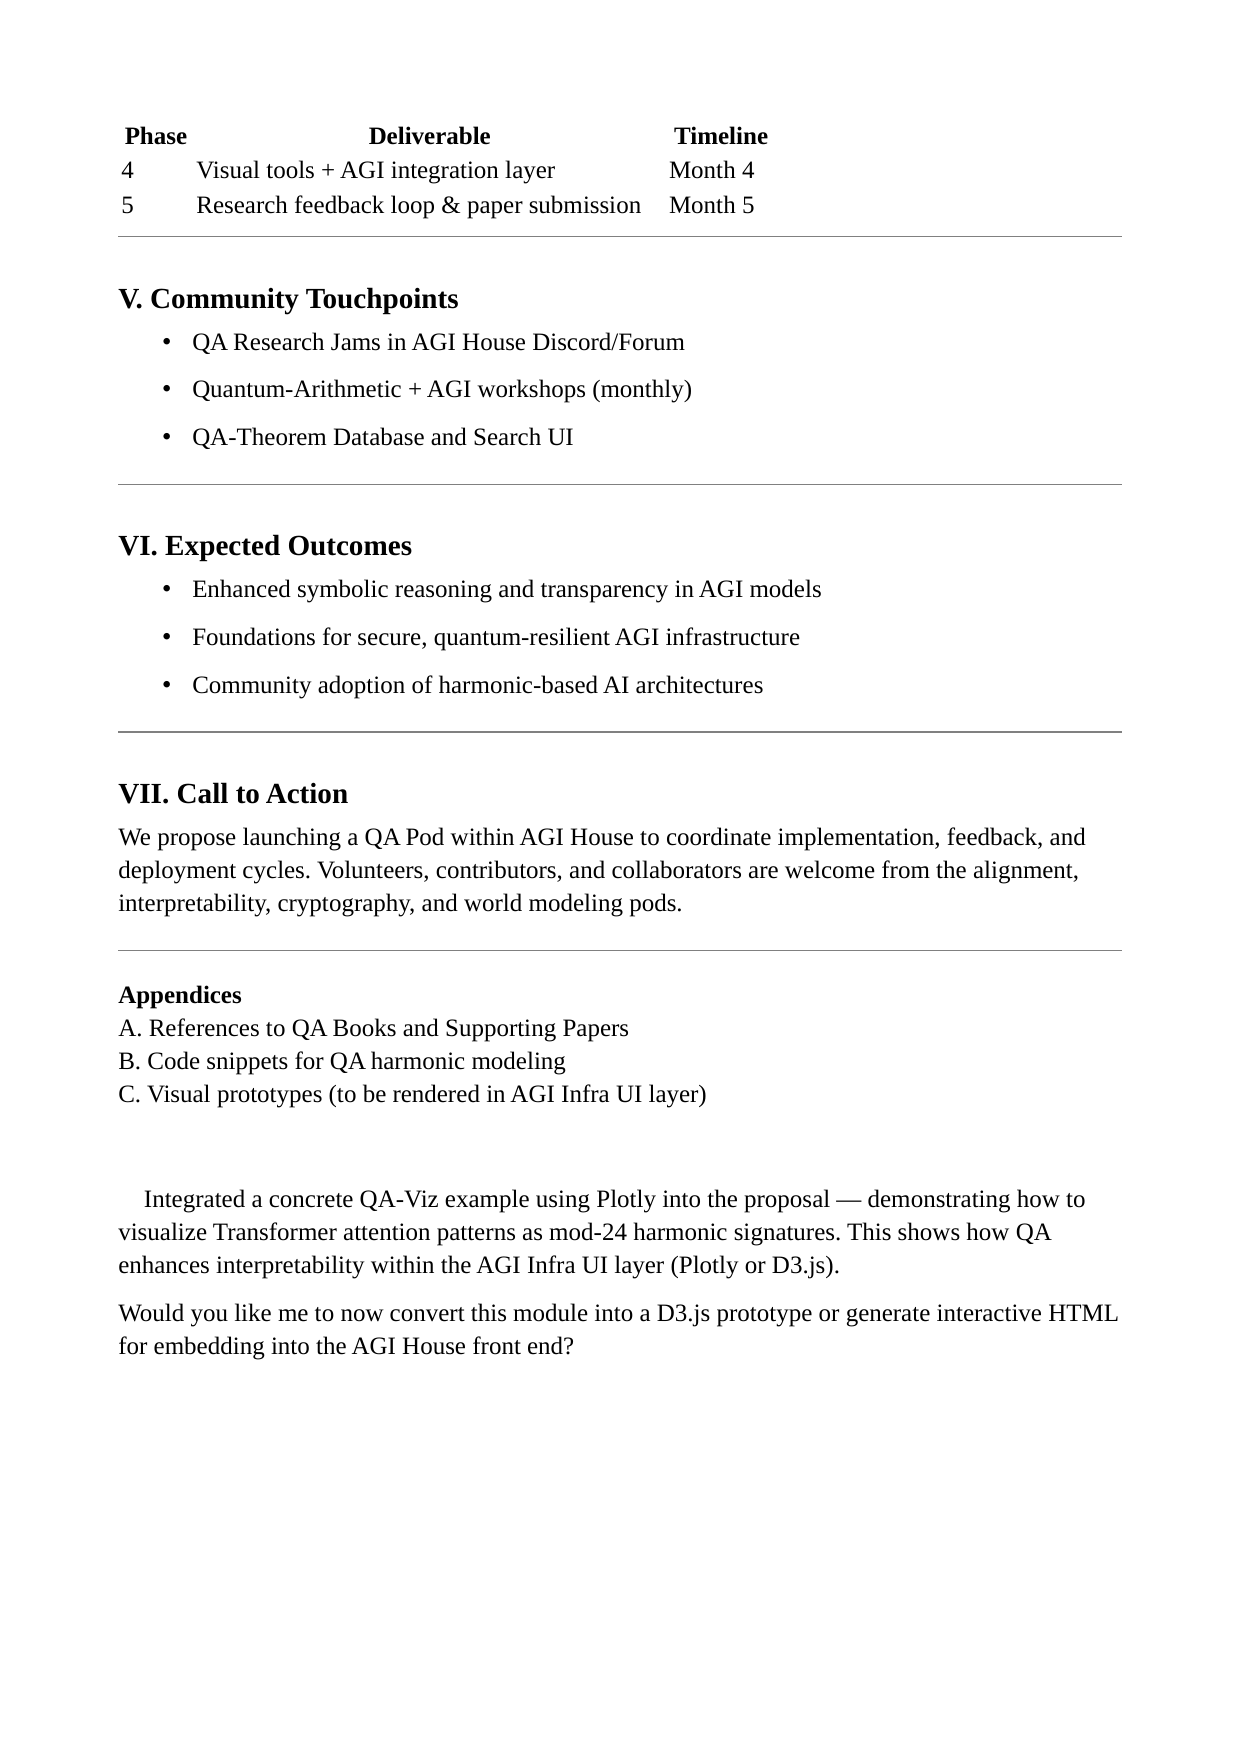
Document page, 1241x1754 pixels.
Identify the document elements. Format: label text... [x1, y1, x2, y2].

text We propose launching a QA Pod within AGI House to coordinate implementation, feedback, and deployment cycles. Volunteers, contributors, and collaborators are welcome from the alignment, interpretability, cryptography, and world modeling pods. [118, 822, 1122, 917]
list Foundations for secure, quantum-resilient AGI infrastructure [162, 622, 1122, 651]
table_header Phase [118, 118, 193, 153]
table_cell 4 [118, 153, 193, 187]
list Enhanced symbolic reasoning and transparency in AGI models [162, 574, 1122, 603]
list Community adoption of harmonic-based AI architectures [162, 670, 1122, 698]
list Quantum-Arithmetic + AGI workshops (monthly) [162, 374, 1122, 403]
table_cell Month 5 [666, 187, 776, 222]
table_cell Month 4 [666, 153, 776, 187]
list QA Research Jams in AGI House Discord/Forum [162, 327, 1122, 356]
table_header Deliverable [193, 118, 666, 153]
text ✅ Integrated a concrete QA-Viz example using Plotly into the proposal — demonstrating how to visualize Transformer attention patterns as mod-24 harmonic signatures. This shows how QA enhances interpretability within the AGI Infra UI layer (Plotly or D3.js). [118, 1184, 1122, 1279]
list QA-Theorem Database and Search UI [162, 422, 1122, 451]
text Appendices A. References to QA Books and Supporting Papers B. Code snippets for QA harmonic modeling C. Visual prototypes (to be rendered in AGI Infra UI layer) [118, 980, 1122, 1108]
subtitle VI. Expected Outcomes [118, 528, 1122, 562]
table_cell Visual tools + AGI integration layer [193, 153, 666, 187]
text Would you like me to now convert this module into a D3.js prototype or generate interactive HTML for embedding into the AGI House front end? [118, 1298, 1122, 1360]
subtitle VII. Call to Action [118, 776, 1122, 810]
table_cell Research feedback loop & paper submission [193, 187, 666, 222]
subtitle V. Community Touchpoints [118, 281, 1122, 314]
table_cell 5 [118, 187, 193, 222]
table_header Timeline [666, 118, 776, 153]
